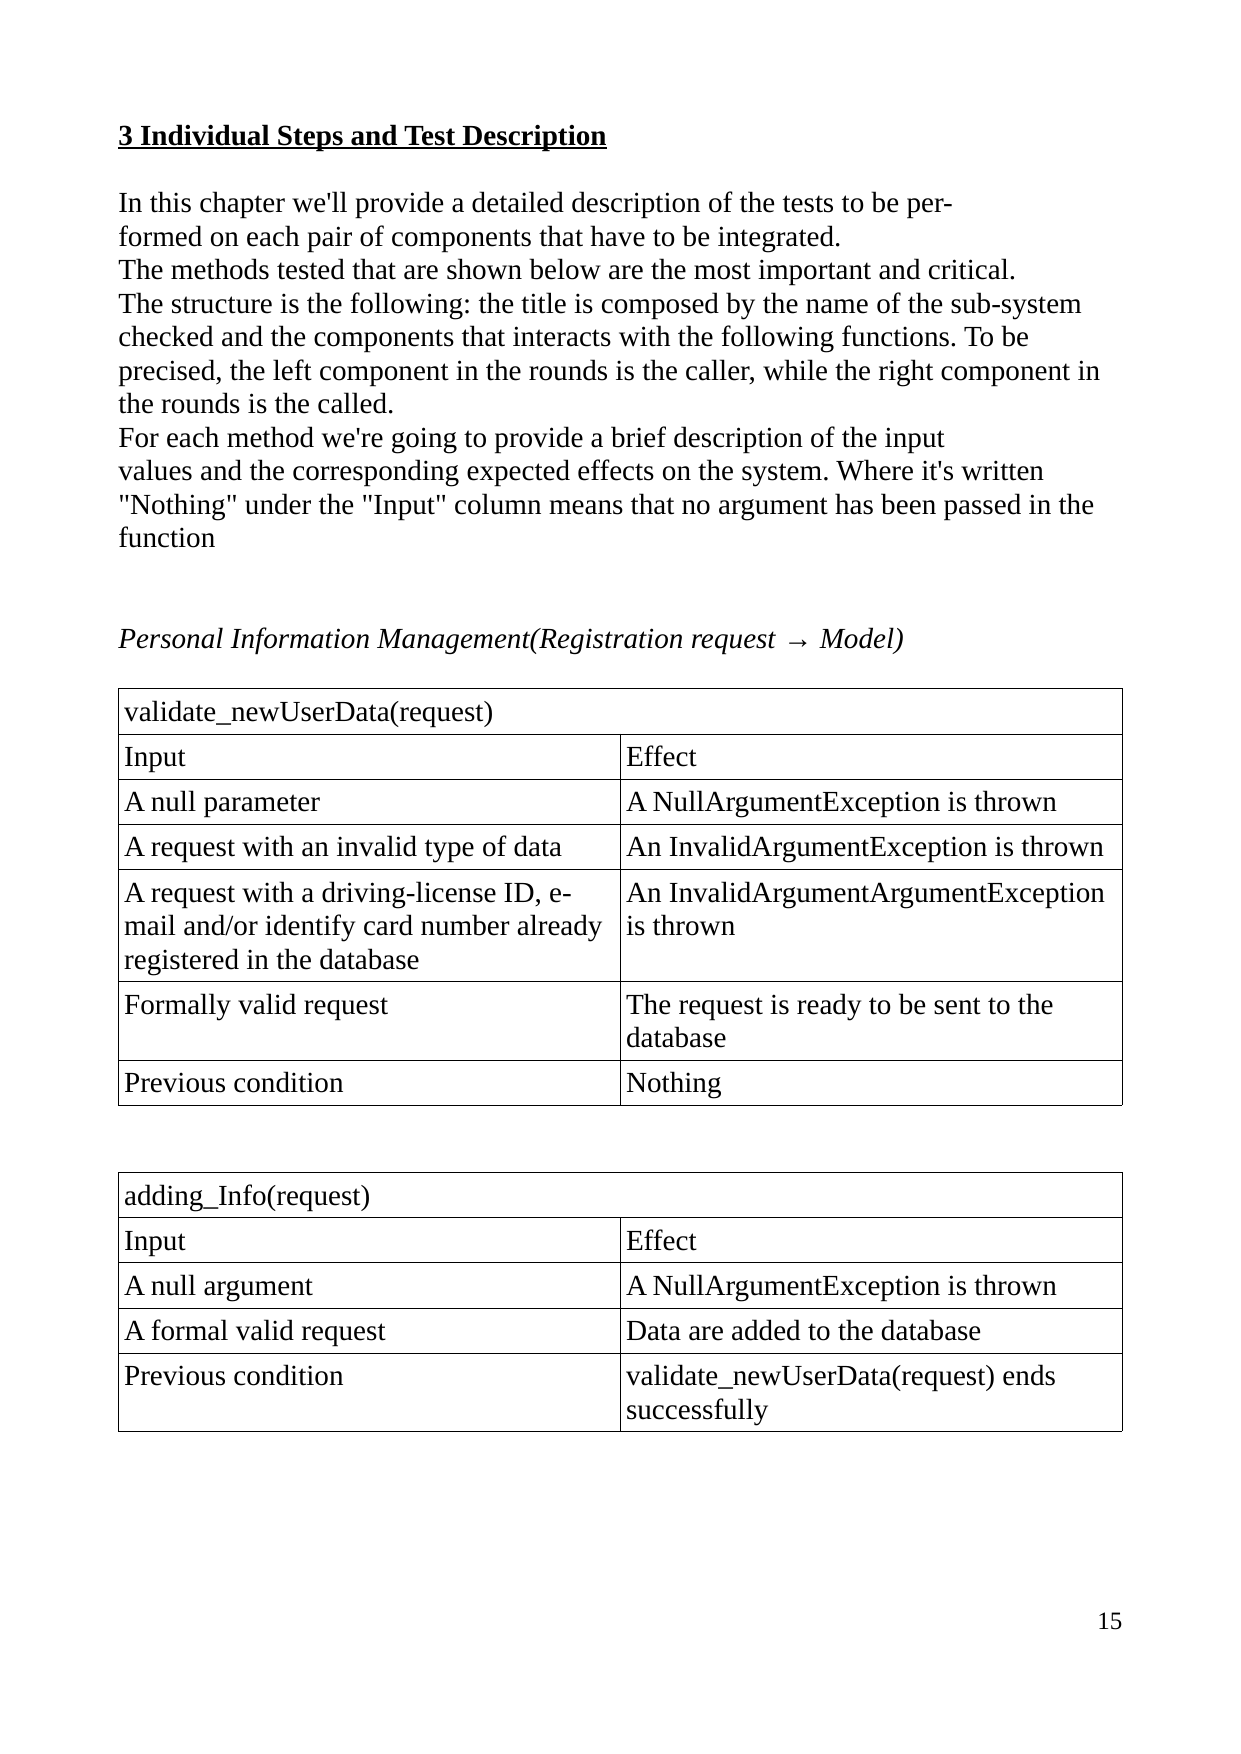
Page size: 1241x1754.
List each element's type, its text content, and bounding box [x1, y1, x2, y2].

table_header adding_Info(request) [119, 1173, 1122, 1217]
table_header Input [119, 735, 620, 779]
table_cell A null parameter [119, 780, 620, 824]
text 3 Individual Steps and Test Description [118, 118, 1122, 152]
text For each method we're going to provide a brief description of the input [118, 420, 1122, 453]
text formed on each pair of components that have to be integrated. [118, 219, 1122, 252]
table_cell A formal valid request [119, 1309, 620, 1352]
table_cell A NullArgumentException is thrown [621, 1263, 1122, 1307]
table_cell The request is ready to be sent to the database [621, 982, 1122, 1060]
table_header Effect [621, 1218, 1122, 1262]
table_cell Nothing [621, 1061, 1122, 1105]
table_cell Formally valid request [119, 982, 620, 1060]
table_cell Previous condition [119, 1354, 620, 1431]
table_header validate_newUserData(request) [119, 689, 1122, 733]
table_cell An InvalidArgumentArgumentException is thrown [621, 870, 1122, 981]
text In this chapter we'll provide a detailed description of the tests to be per- [118, 185, 1122, 219]
table_cell Previous condition [119, 1061, 620, 1105]
table_cell A null argument [119, 1263, 620, 1307]
table_cell validate_newUserData(request) ends successfully [621, 1354, 1122, 1431]
text The structure is the following: the title is composed by the name of the sub-system checked and the components that interacts with the following functions. To be precised, the left component in the rounds is the caller, while the right component in the rounds is the called. [118, 286, 1122, 420]
text values and the corresponding expected effects on the system. Where it's written "Nothing" under the "Input" column means that no argument has been passed in the function [118, 453, 1122, 554]
text Personal Information Management(Registration request → Model) [118, 621, 1122, 655]
table_cell A request with an invalid type of data [119, 825, 620, 869]
table_cell Data are added to the database [621, 1309, 1122, 1352]
table_header Effect [621, 735, 1122, 779]
table_cell An InvalidArgumentException is thrown [621, 825, 1122, 869]
table_header Input [119, 1218, 620, 1262]
table_cell A request with a driving-license ID, e-mail and/or identify card number already registered in the database [119, 870, 620, 981]
text The methods tested that are shown below are the most important and critical. [118, 252, 1122, 286]
table_cell A NullArgumentException is thrown [621, 780, 1122, 824]
